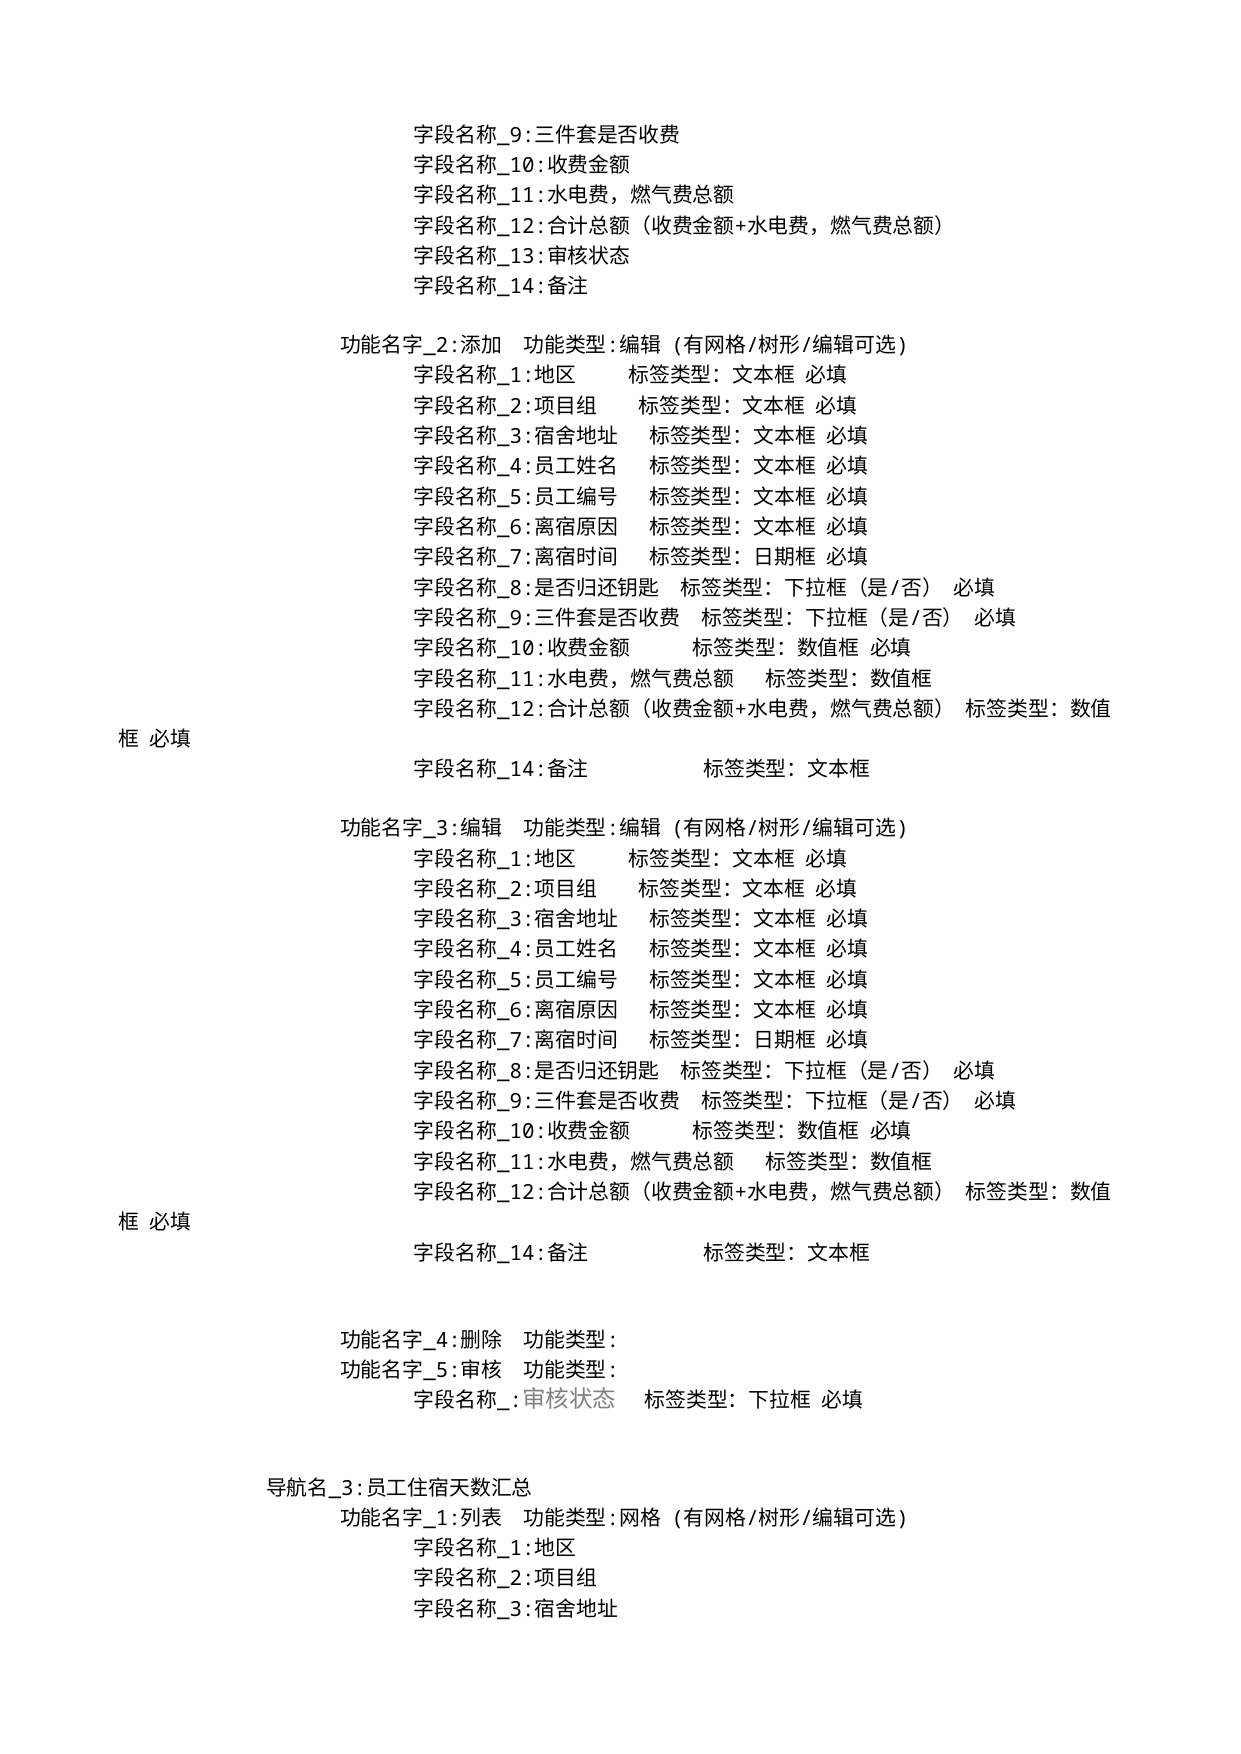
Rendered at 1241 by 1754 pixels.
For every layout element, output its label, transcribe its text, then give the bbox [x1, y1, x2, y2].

text 字段名称_10:收费金额 标签类型：数值框 必填 [118, 1114, 1122, 1145]
text 字段名称_2:项目组 标签类型：文本框 必填 [118, 872, 1122, 902]
text 字段名称_5:员工编号 标签类型：文本框 必填 [118, 963, 1122, 993]
text 字段名称_9:三件套是否收费 标签类型：下拉框（是/否） 必填 [118, 601, 1122, 632]
text 字段名称_12:合计总额（收费金额+水电费，燃气费总额） [118, 209, 1122, 239]
text 字段名称_9:三件套是否收费 标签类型：下拉框（是/否） 必填 [118, 1084, 1122, 1114]
text 字段名称_1:地区 [118, 1531, 1122, 1562]
text 字段名称_12:合计总额（收费金额+水电费，燃气费总额） 标签类型：数值框 必填 [118, 692, 1122, 753]
text 字段名称_14:备注 标签类型：文本框 [118, 1236, 1122, 1266]
text 字段名称_8:是否归还钥匙 标签类型：下拉框（是/否） 必填 [118, 571, 1122, 601]
text 字段名称_2:项目组 标签类型：文本框 必填 [118, 389, 1122, 419]
text 功能名字_1:列表 功能类型:网格 (有网格/树形/编辑可选) [118, 1501, 1122, 1531]
text 字段名称_14:备注 标签类型：文本框 [118, 753, 1122, 783]
text 字段名称_11:水电费，燃气费总额 标签类型：数值框 [118, 1145, 1122, 1175]
text 字段名称_14:备注 [118, 270, 1122, 300]
text 字段名称_8:是否归还钥匙 标签类型：下拉框（是/否） 必填 [118, 1054, 1122, 1084]
text 字段名称_7:离宿时间 标签类型：日期框 必填 [118, 1024, 1122, 1054]
text 字段名称_3:宿舍地址 标签类型：文本框 必填 [118, 902, 1122, 933]
text 字段名称_10:收费金额 标签类型：数值框 必填 [118, 632, 1122, 662]
text 字段名称_11:水电费，燃气费总额 [118, 179, 1122, 209]
text 导航名_3:员工住宿天数汇总 [118, 1471, 1122, 1501]
text 字段名称_1:地区 标签类型：文本框 必填 [118, 359, 1122, 389]
text 字段名称_9:三件套是否收费 [118, 118, 1122, 148]
text 功能名字_4:删除 功能类型: [118, 1323, 1122, 1353]
text 功能名字_5:审核 功能类型: [118, 1353, 1122, 1383]
text 字段名称_4:员工姓名 标签类型：文本框 必填 [118, 450, 1122, 480]
text 字段名称_12:合计总额（收费金额+水电费，燃气费总额） 标签类型：数值框 必填 [118, 1175, 1122, 1236]
text 字段名称_2:项目组 [118, 1562, 1122, 1592]
text 字段名称_10:收费金额 [118, 148, 1122, 179]
text 字段名称_7:离宿时间 标签类型：日期框 必填 [118, 541, 1122, 571]
text 字段名称_6:离宿原因 标签类型：文本框 必填 [118, 993, 1122, 1024]
text 字段名称_3:宿舍地址 [118, 1592, 1122, 1622]
text 功能名字_2:添加 功能类型:编辑 (有网格/树形/编辑可选) [118, 328, 1122, 359]
text 功能名字_3:编辑 功能类型:编辑 (有网格/树形/编辑可选) [118, 811, 1122, 842]
text 字段名称_3:宿舍地址 标签类型：文本框 必填 [118, 419, 1122, 450]
text 字段名称_6:离宿原因 标签类型：文本框 必填 [118, 510, 1122, 541]
text 字段名称_11:水电费，燃气费总额 标签类型：数值框 [118, 662, 1122, 692]
text 字段名称_1:地区 标签类型：文本框 必填 [118, 842, 1122, 872]
text 字段名称_4:员工姓名 标签类型：文本框 必填 [118, 933, 1122, 963]
text 字段名称_:审核状态 标签类型：下拉框 必填 [118, 1383, 1122, 1414]
text 字段名称_5:员工编号 标签类型：文本框 必填 [118, 480, 1122, 510]
text 字段名称_13:审核状态 [118, 239, 1122, 270]
